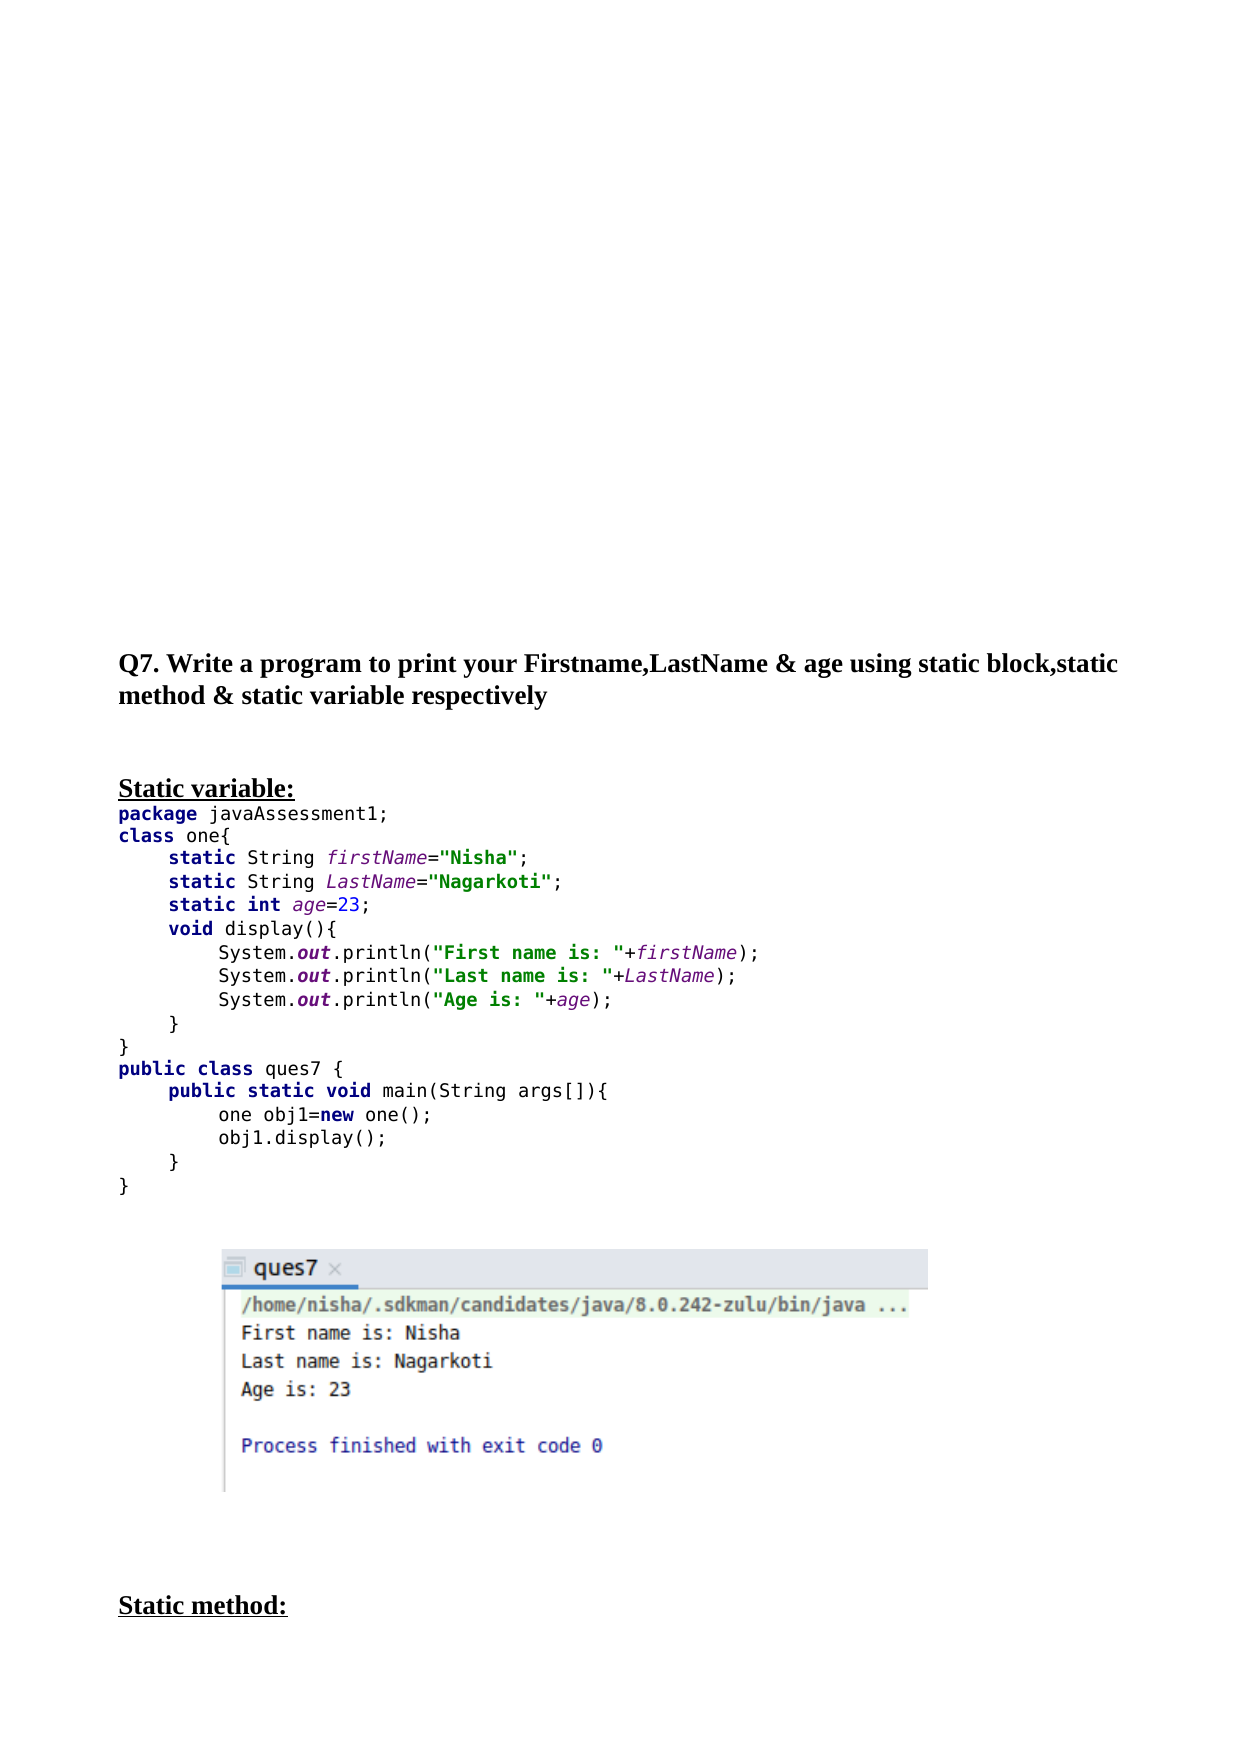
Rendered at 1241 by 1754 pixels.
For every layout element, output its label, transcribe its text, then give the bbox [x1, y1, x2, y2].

picture [221, 1249, 928, 1492]
text void display(){ [118, 918, 1122, 942]
text System.out.println("Last name is: "+LastName); [118, 965, 1122, 989]
text class one{ [118, 825, 1122, 847]
text Q7. Write a program to print your Firstname,LastName & age using static block,static method & static variable respectively [118, 648, 1122, 710]
text one obj1=new one(); [118, 1104, 1122, 1127]
text System.out.println("First name is: "+firstName); [118, 942, 1122, 965]
text static String LastName="Nagarkoti"; [118, 871, 1122, 894]
text public class ques7 { [118, 1058, 1122, 1080]
text System.out.println("Age is: "+age); [118, 989, 1122, 1013]
text } [118, 1036, 1122, 1058]
text static int age=23; [118, 894, 1122, 918]
text static String firstName="Nisha"; [118, 847, 1122, 871]
text public static void main(String args[]){ [118, 1080, 1122, 1104]
text Static method: [118, 1589, 1122, 1620]
text obj1.display(); [118, 1127, 1122, 1151]
text } [118, 1174, 1122, 1196]
text } [118, 1151, 1122, 1174]
text Static variable: package javaAssessment1; [118, 772, 1122, 825]
text } [118, 1013, 1122, 1036]
